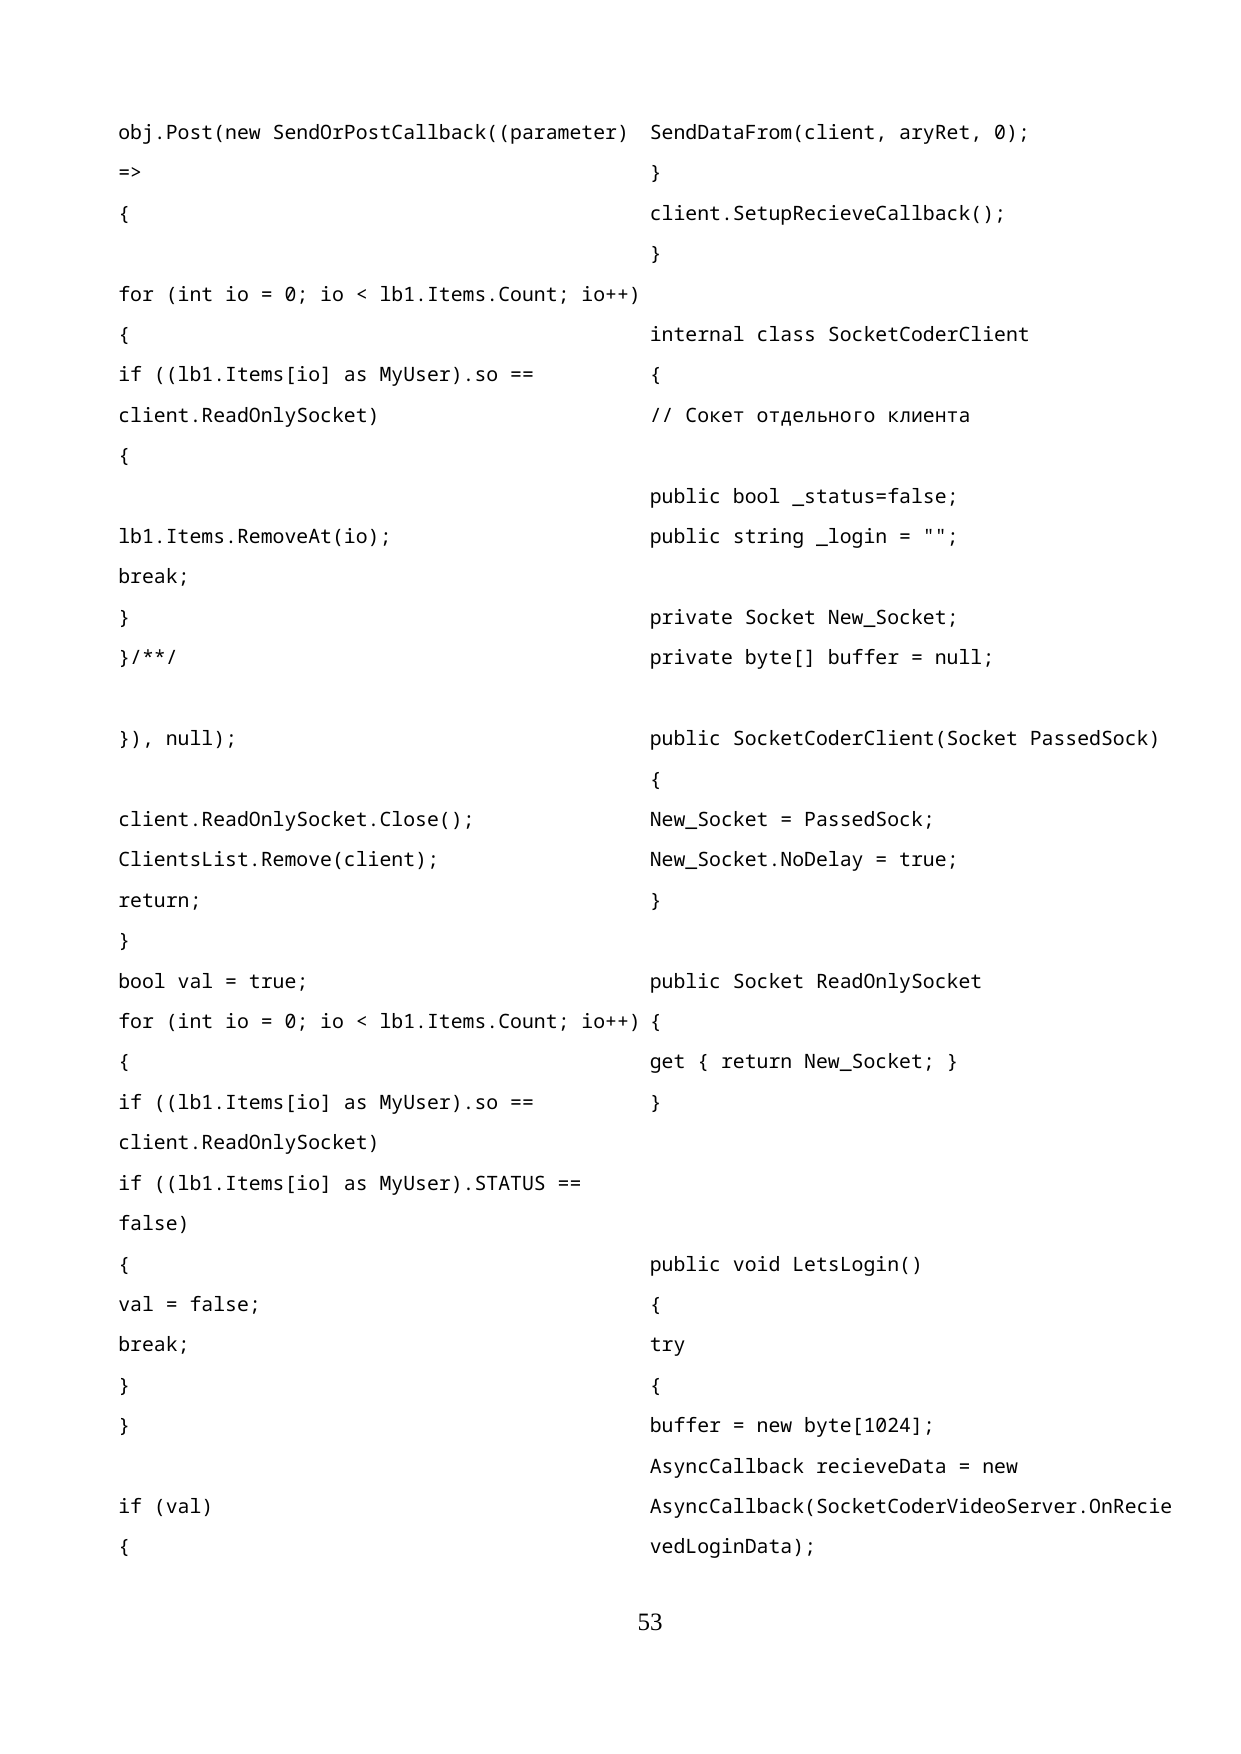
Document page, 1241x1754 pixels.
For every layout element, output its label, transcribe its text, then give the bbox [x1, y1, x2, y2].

text { [118, 1533, 649, 1560]
text } [649, 239, 1181, 266]
text { [118, 320, 649, 347]
text } [118, 1411, 649, 1438]
text } [649, 1088, 1181, 1115]
text if (val) [118, 1492, 649, 1519]
text break; [118, 563, 649, 590]
text if ((lb1.Items[io] as MyUser).so == client.ReadOnlySocket) [118, 361, 649, 428]
text { [118, 1048, 649, 1075]
text { [649, 765, 1181, 792]
text return; [118, 886, 649, 913]
text New_Socket.NoDelay = true; [649, 846, 1181, 873]
text }), null); [118, 724, 649, 751]
text } [649, 886, 1181, 913]
text bool val = true; [118, 967, 649, 994]
text { [649, 361, 1181, 388]
text buffer = new byte[1024]; [649, 1411, 1181, 1438]
text public SocketCoderClient(Socket PassedSock) [649, 724, 1181, 751]
text val = false; [118, 1290, 649, 1317]
text SendDataFrom(client, aryRet, 0); [649, 118, 1181, 145]
text AsyncCallback recieveData = new AsyncCallback(SocketCoderVideoServer.OnRecievedLoginData); [649, 1452, 1181, 1560]
text if ((lb1.Items[io] as MyUser).so == client.ReadOnlySocket) [118, 1088, 649, 1156]
text }/**/ [118, 643, 649, 671]
text } [118, 926, 649, 953]
text } [118, 603, 649, 630]
text ClientsList.Remove(client); [118, 846, 649, 873]
text } [118, 1371, 649, 1398]
text obj.Post(new SendOrPostCallback((parameter) => [118, 118, 649, 186]
text client.SetupRecieveCallback(); [649, 199, 1181, 226]
text public bool _status=false; [649, 482, 1181, 509]
text // Сокет отдельного клиента [649, 401, 1181, 428]
text private Socket New_Socket; [649, 603, 1181, 630]
text for (int io = 0; io < lb1.Items.Count; io++) [118, 1007, 649, 1034]
text { [649, 1007, 1181, 1034]
text New_Socket = PassedSock; [649, 805, 1181, 832]
text { [118, 1250, 649, 1277]
text get { return New_Socket; } [649, 1048, 1181, 1075]
text client.ReadOnlySocket.Close(); [118, 805, 649, 832]
text for (int io = 0; io < lb1.Items.Count; io++) [118, 280, 649, 307]
text break; [118, 1331, 649, 1358]
text { [649, 1371, 1181, 1398]
text } [649, 158, 1181, 186]
text { [118, 199, 649, 226]
text public Socket ReadOnlySocket [649, 967, 1181, 994]
text public string _login = ""; [649, 522, 1181, 549]
text private byte[] buffer = null; [649, 643, 1181, 671]
text lb1.Items.RemoveAt(io); [118, 522, 649, 549]
text { [649, 1290, 1181, 1317]
text public void LetsLogin() [649, 1250, 1181, 1277]
text try [649, 1331, 1181, 1358]
text { [118, 441, 649, 468]
text if ((lb1.Items[io] as MyUser).STATUS == false) [118, 1169, 649, 1236]
text internal class SocketCoderClient [649, 320, 1181, 347]
